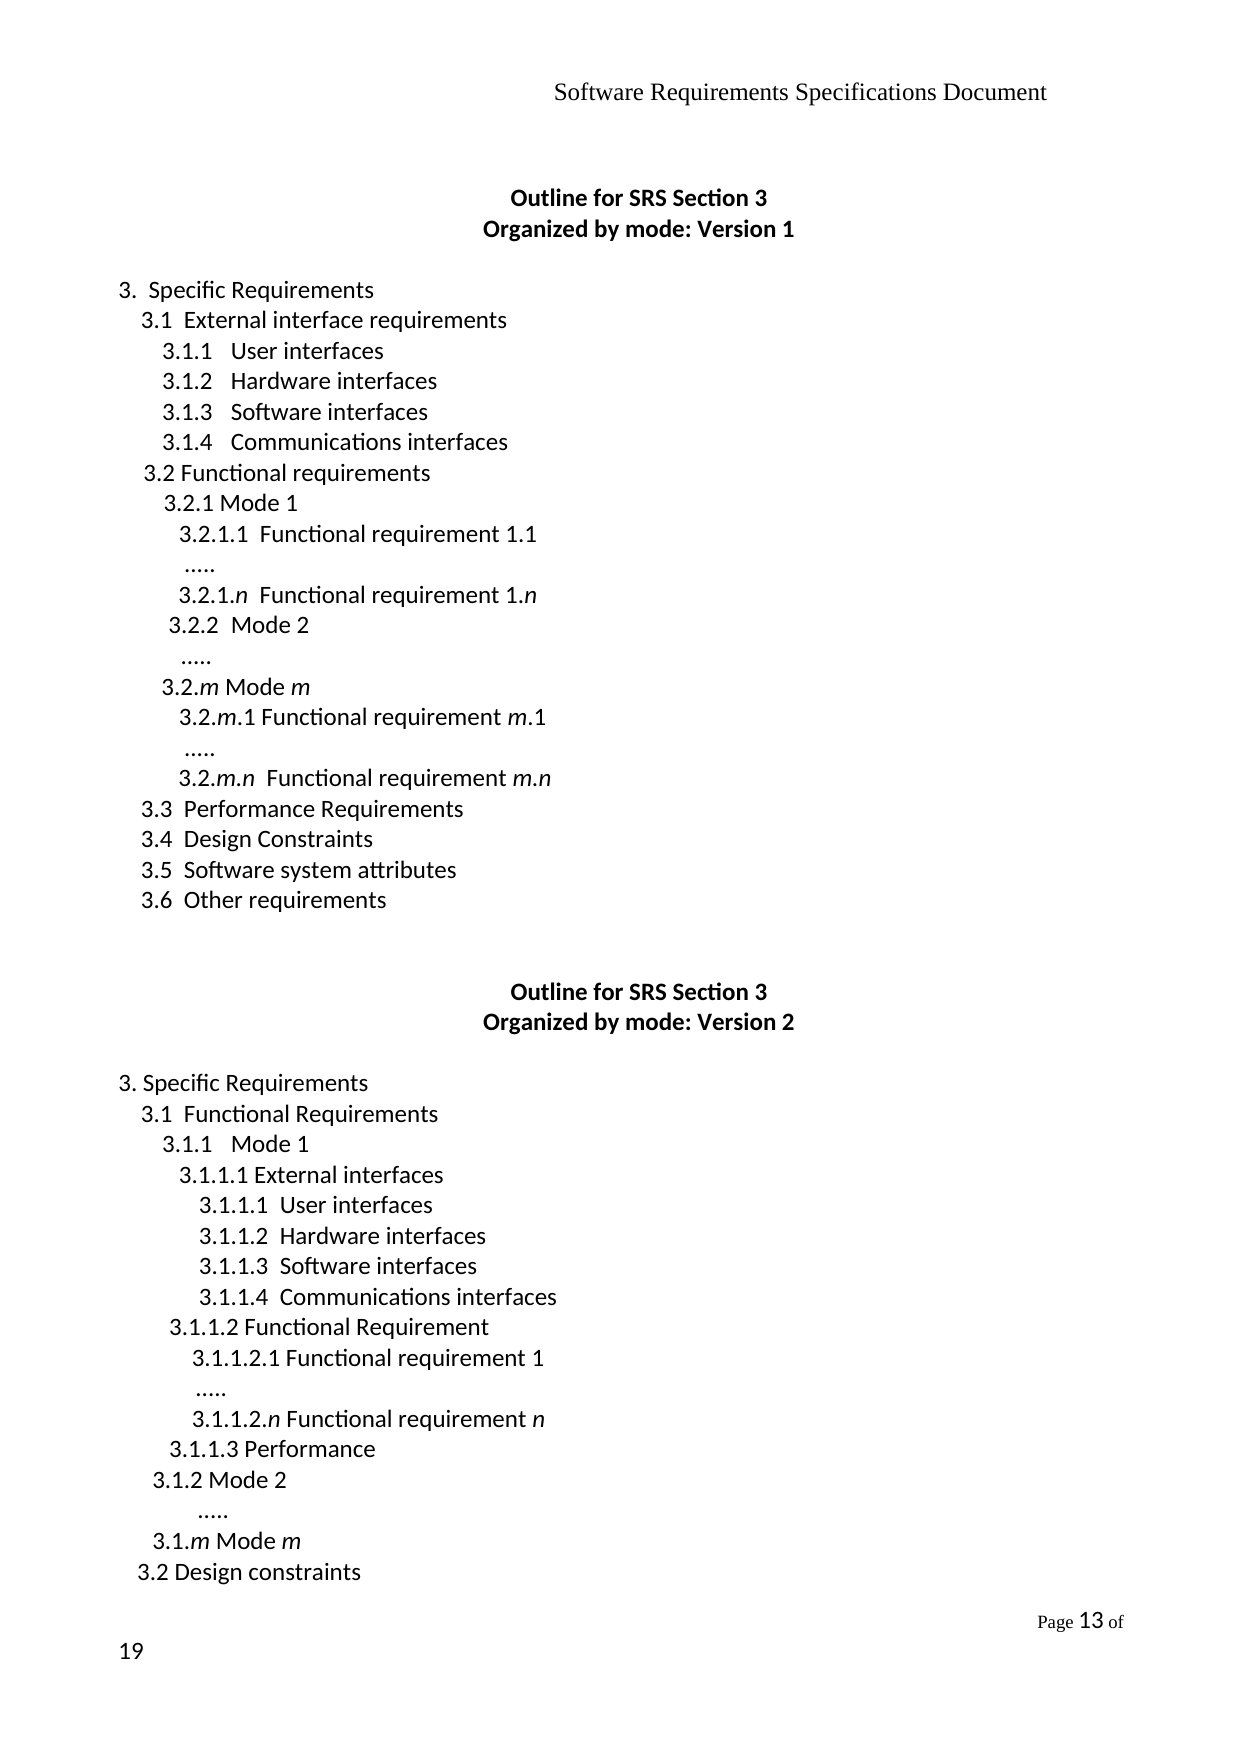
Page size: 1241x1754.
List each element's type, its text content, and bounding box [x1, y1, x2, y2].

text 3.1.1.1 External interfaces [162, 1159, 1159, 1189]
list Hardware interfaces [162, 365, 1159, 396]
text 3. Specific Requirements [118, 1067, 1159, 1098]
text 3.1.2 Mode 2 [118, 1464, 1159, 1495]
text ..... [118, 1495, 1159, 1525]
text 3.2.1.1 Functional requirement 1.1 [162, 518, 1159, 548]
text ..... [118, 1373, 1159, 1403]
text 3.1.1.2 Hardware interfaces [118, 1220, 1159, 1251]
text 3.5 Software system attributes [118, 854, 1159, 884]
text 3.1.1.1 User interfaces [118, 1189, 1159, 1220]
text 3.2.m.n Functional requirement m.n [118, 762, 1159, 793]
text 3.1.1.3 Performance [118, 1434, 1159, 1464]
text ..... [118, 548, 1159, 579]
text 3.1.1.2 Functional Requirement [118, 1312, 1159, 1342]
text Organized by mode: Version 1 [118, 213, 1159, 243]
text 3.2.1 Mode 1 [118, 487, 1159, 518]
text 3.1.1.2.n Functional requirement n [118, 1403, 1159, 1434]
text Organized by mode: Version 2 [118, 1006, 1159, 1037]
list Communications interfaces [162, 426, 1159, 457]
text Outline for SRS Section 3 [118, 976, 1159, 1006]
list Functional requirements [143, 457, 1159, 487]
list Mode 2 [168, 609, 1159, 640]
text 3.3 Performance Requirements [118, 793, 1159, 823]
text 3.2.m Mode m [118, 671, 1159, 701]
text 3.1.m Mode m [118, 1525, 1159, 1556]
text ..... [118, 640, 1159, 671]
text 3. Specific Requirements [118, 274, 1159, 304]
text 3.1.1.4 Communications interfaces [118, 1281, 1159, 1312]
list User interfaces [162, 335, 1159, 365]
text Outline for SRS Section 3 [118, 182, 1159, 213]
text 3.2.m.1 Functional requirement m.1 [162, 701, 1159, 732]
text 3.1 External interface requirements [118, 304, 1159, 335]
list Design constraints [137, 1556, 1159, 1586]
text 3.1.1.2.1 Functional requirement 1 [118, 1342, 1159, 1373]
text 3.1.1.3 Software interfaces [118, 1251, 1159, 1281]
list Software interfaces [162, 396, 1159, 426]
text 3.6 Other requirements [118, 884, 1159, 915]
text ..... [118, 732, 1159, 762]
text 3.4 Design Constraints [118, 823, 1159, 854]
list Mode 1 [162, 1128, 1159, 1159]
text 3.1 Functional Requirements [118, 1098, 1159, 1128]
text 3.2.1.n Functional requirement 1.n [118, 579, 1159, 609]
